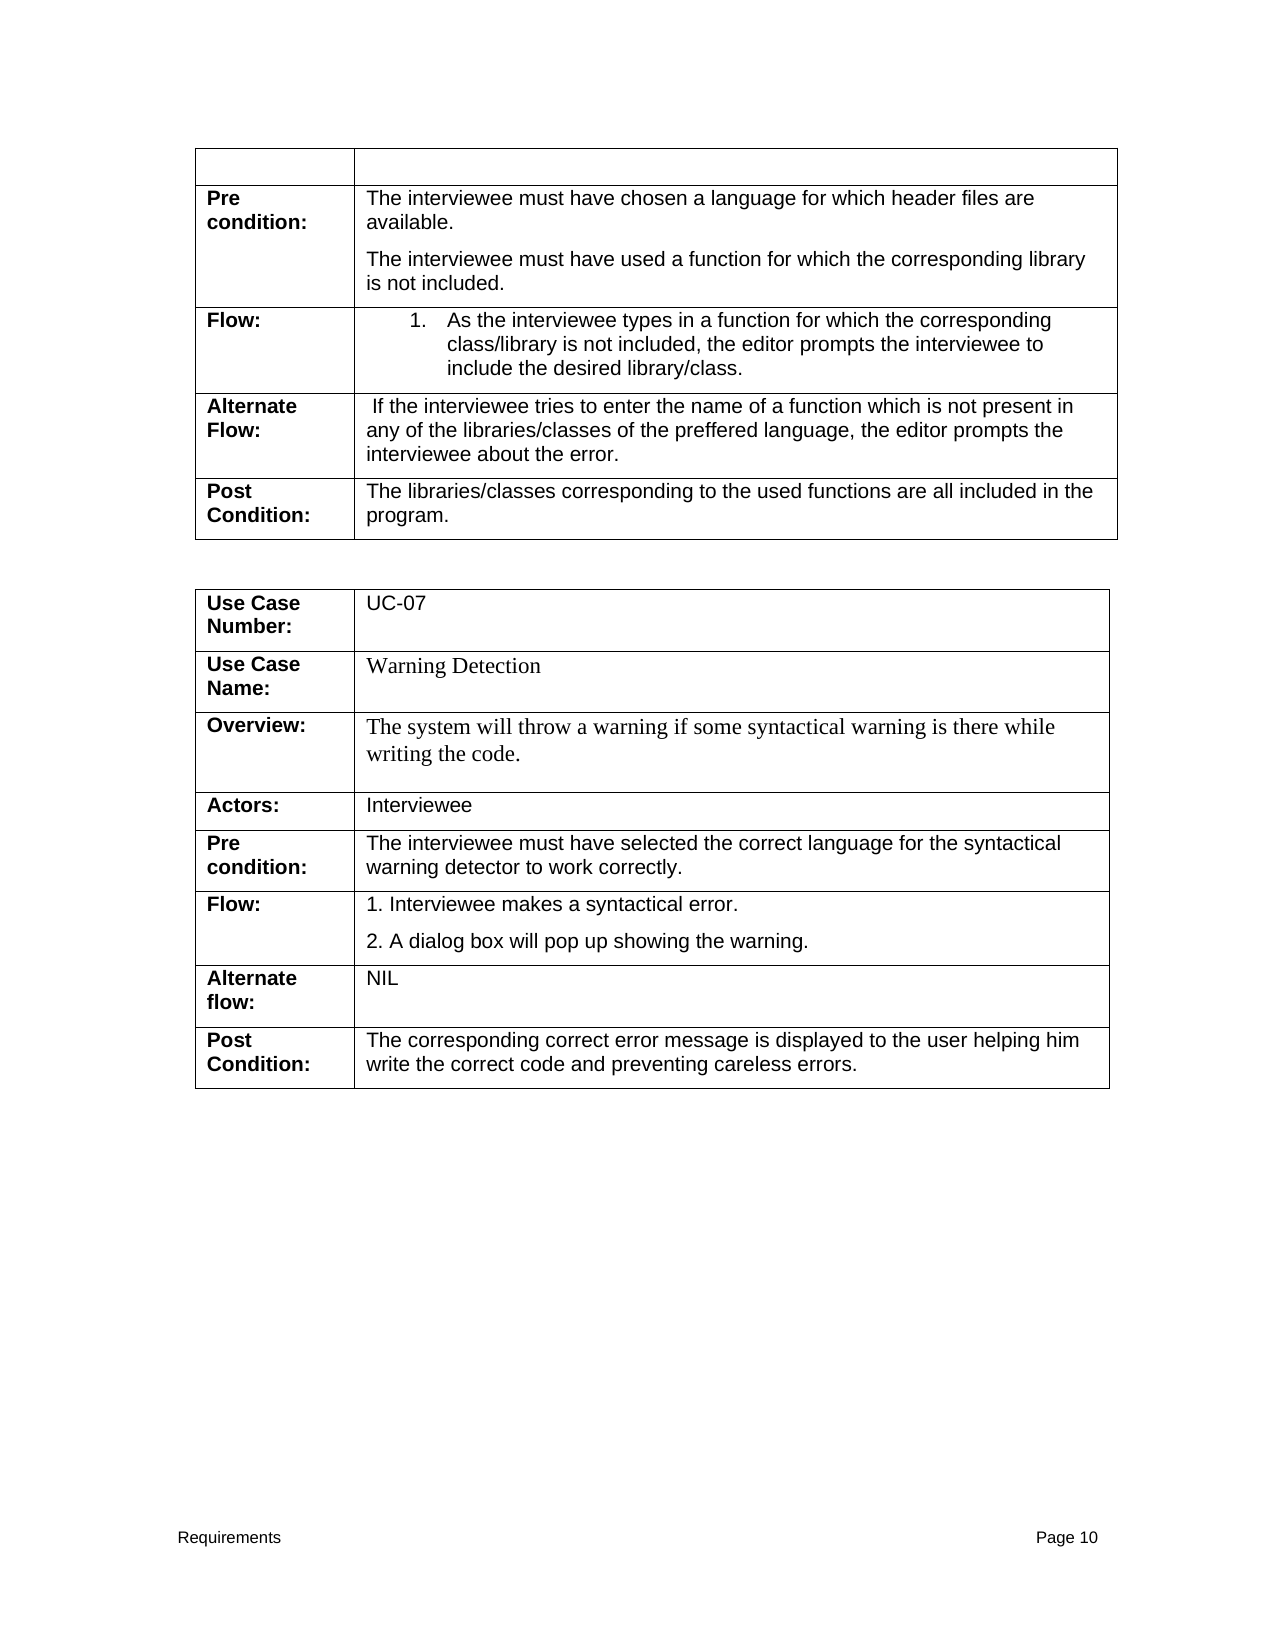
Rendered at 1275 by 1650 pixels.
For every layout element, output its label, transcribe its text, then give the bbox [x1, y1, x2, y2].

table_cell Actors: [196, 793, 354, 830]
table_header UC-07 [355, 590, 1109, 651]
table_cell The corresponding correct error message is displayed to the user helping him write the correct code and preventing careless errors. [355, 1028, 1109, 1088]
table_cell Flow: [196, 892, 354, 965]
table_cell Post Condition: [196, 1028, 354, 1088]
table_cell Overview: [196, 713, 354, 792]
table_cell The libraries/classes corresponding to the used functions are all included in the program. [355, 479, 1117, 539]
table_cell NIL [355, 966, 1109, 1027]
table_cell 1. Interviewee makes a syntactical error. 2. A dialog box will pop up showing the warning. [355, 892, 1109, 965]
table_cell [355, 149, 1117, 185]
table_cell Alternate Flow: [196, 394, 354, 478]
table_cell Pre condition: [196, 831, 354, 891]
table_cell Use Case Name: [196, 652, 354, 712]
table_cell If the interviewee tries to enter the name of a function which is not present in any of the libraries/classes of the preffered language, the editor prompts the interviewee about the error. [355, 394, 1117, 478]
table_cell [196, 149, 354, 185]
table_cell Warning Detection [355, 652, 1109, 712]
table_cell Alternate flow: [196, 966, 354, 1027]
table_cell Post Condition: [196, 479, 354, 539]
table_cell As the interviewee types in a function for which the corresponding class/library is not included, the editor prompts the interviewee to include the desired library/class. [355, 308, 1117, 392]
table_cell The interviewee must have selected the correct language for the syntactical warning detector to work correctly. [355, 831, 1109, 891]
table_cell The system will throw a warning if some syntactical warning is there while writing the code. [355, 713, 1109, 792]
table_header Use Case Number: [196, 590, 354, 651]
table_cell Flow: [196, 308, 354, 392]
table_cell Pre condition: [196, 186, 354, 307]
table_cell Interviewee [355, 793, 1109, 830]
table_cell The interviewee must have chosen a language for which header files are available. The interviewee must have used a function for which the corresponding library is not included. [355, 186, 1117, 307]
